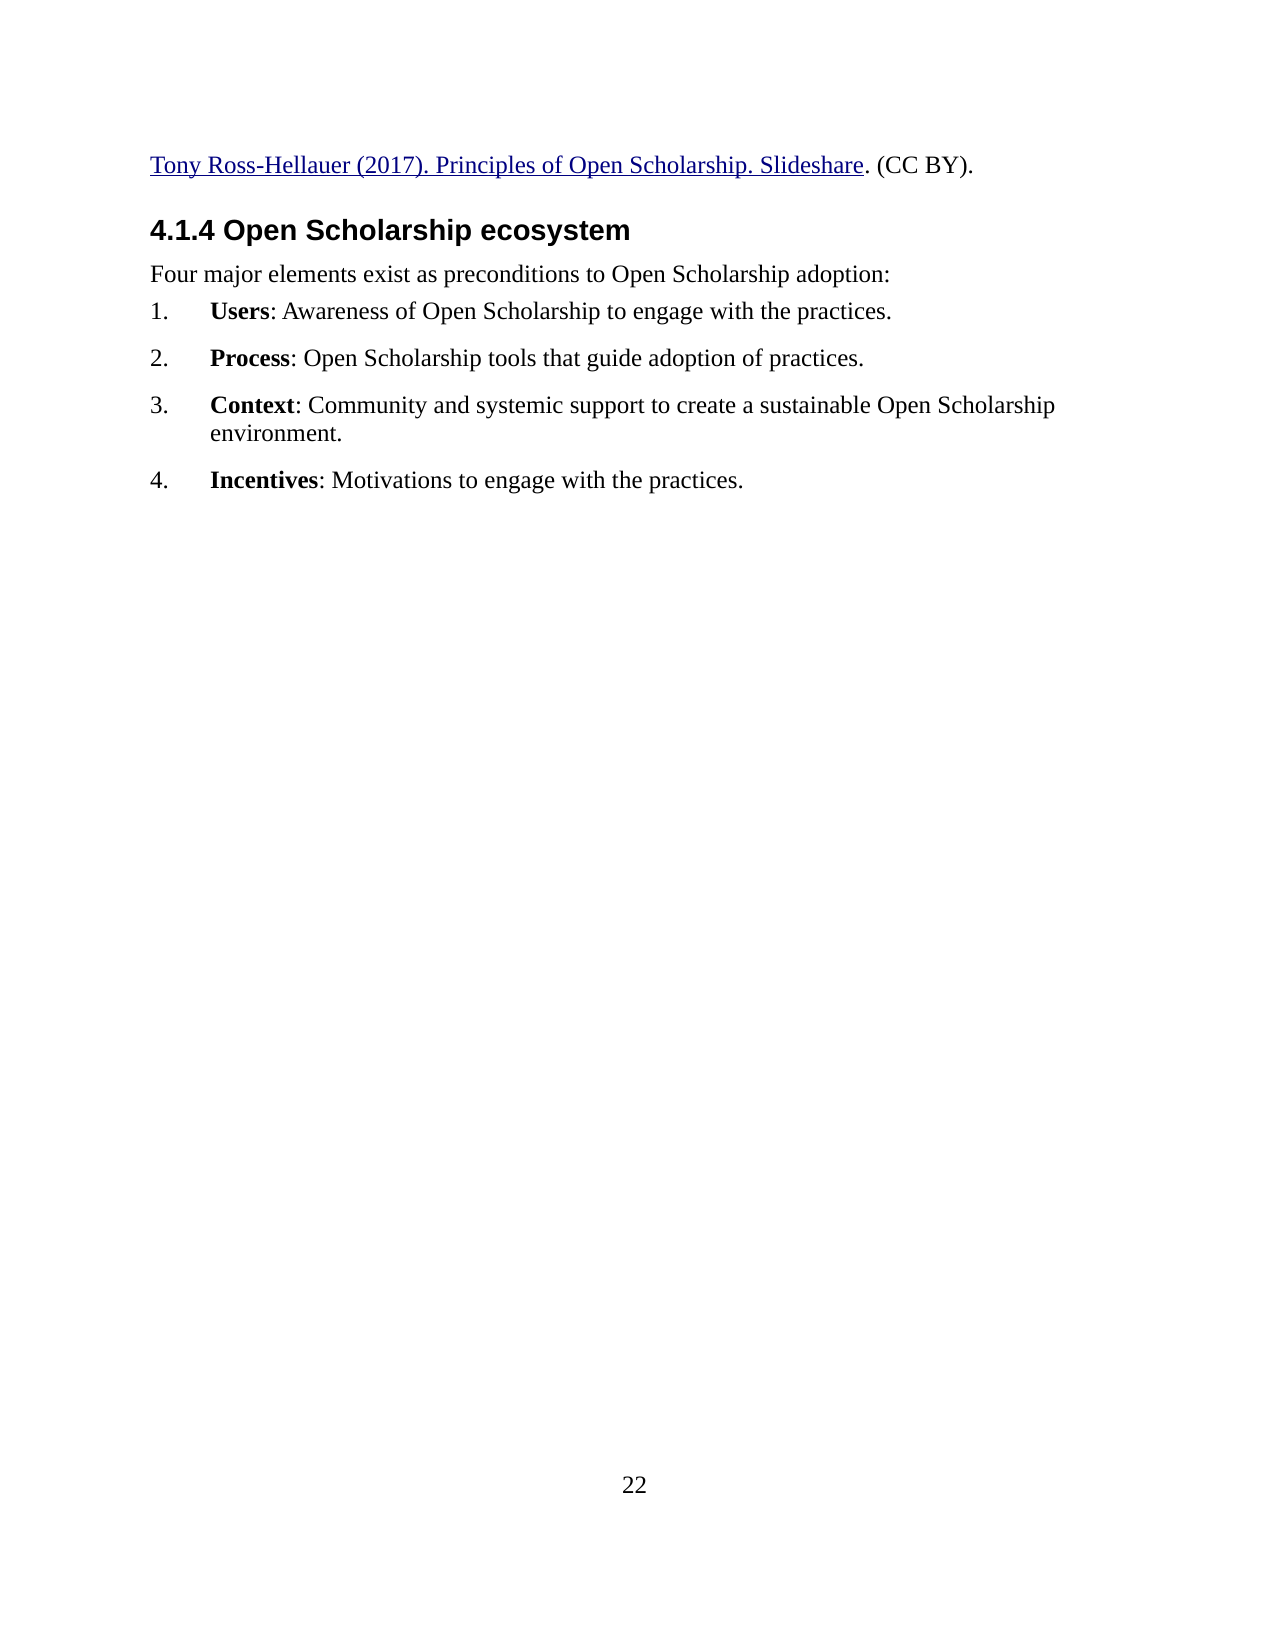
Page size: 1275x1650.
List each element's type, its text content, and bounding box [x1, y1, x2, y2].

text Four major elements exist as preconditions to Open Scholarship adoption: [150, 259, 1125, 287]
list Users: Awareness of Open Scholarship to engage with the practices. [150, 296, 1125, 325]
text Tony Ross-Hellauer (2017). Principles of Open Scholarship. Slideshare. (CC BY). [150, 150, 1125, 179]
subtitle 4.1.4 Open Scholarship ecosystem [150, 213, 1125, 246]
list Incentives: Motivations to engage with the practices. [150, 465, 1125, 494]
list Context: Community and systemic support to create a sustainable Open Scholarship environment. [150, 390, 1125, 447]
list Process: Open Scholarship tools that guide adoption of practices. [150, 343, 1125, 372]
